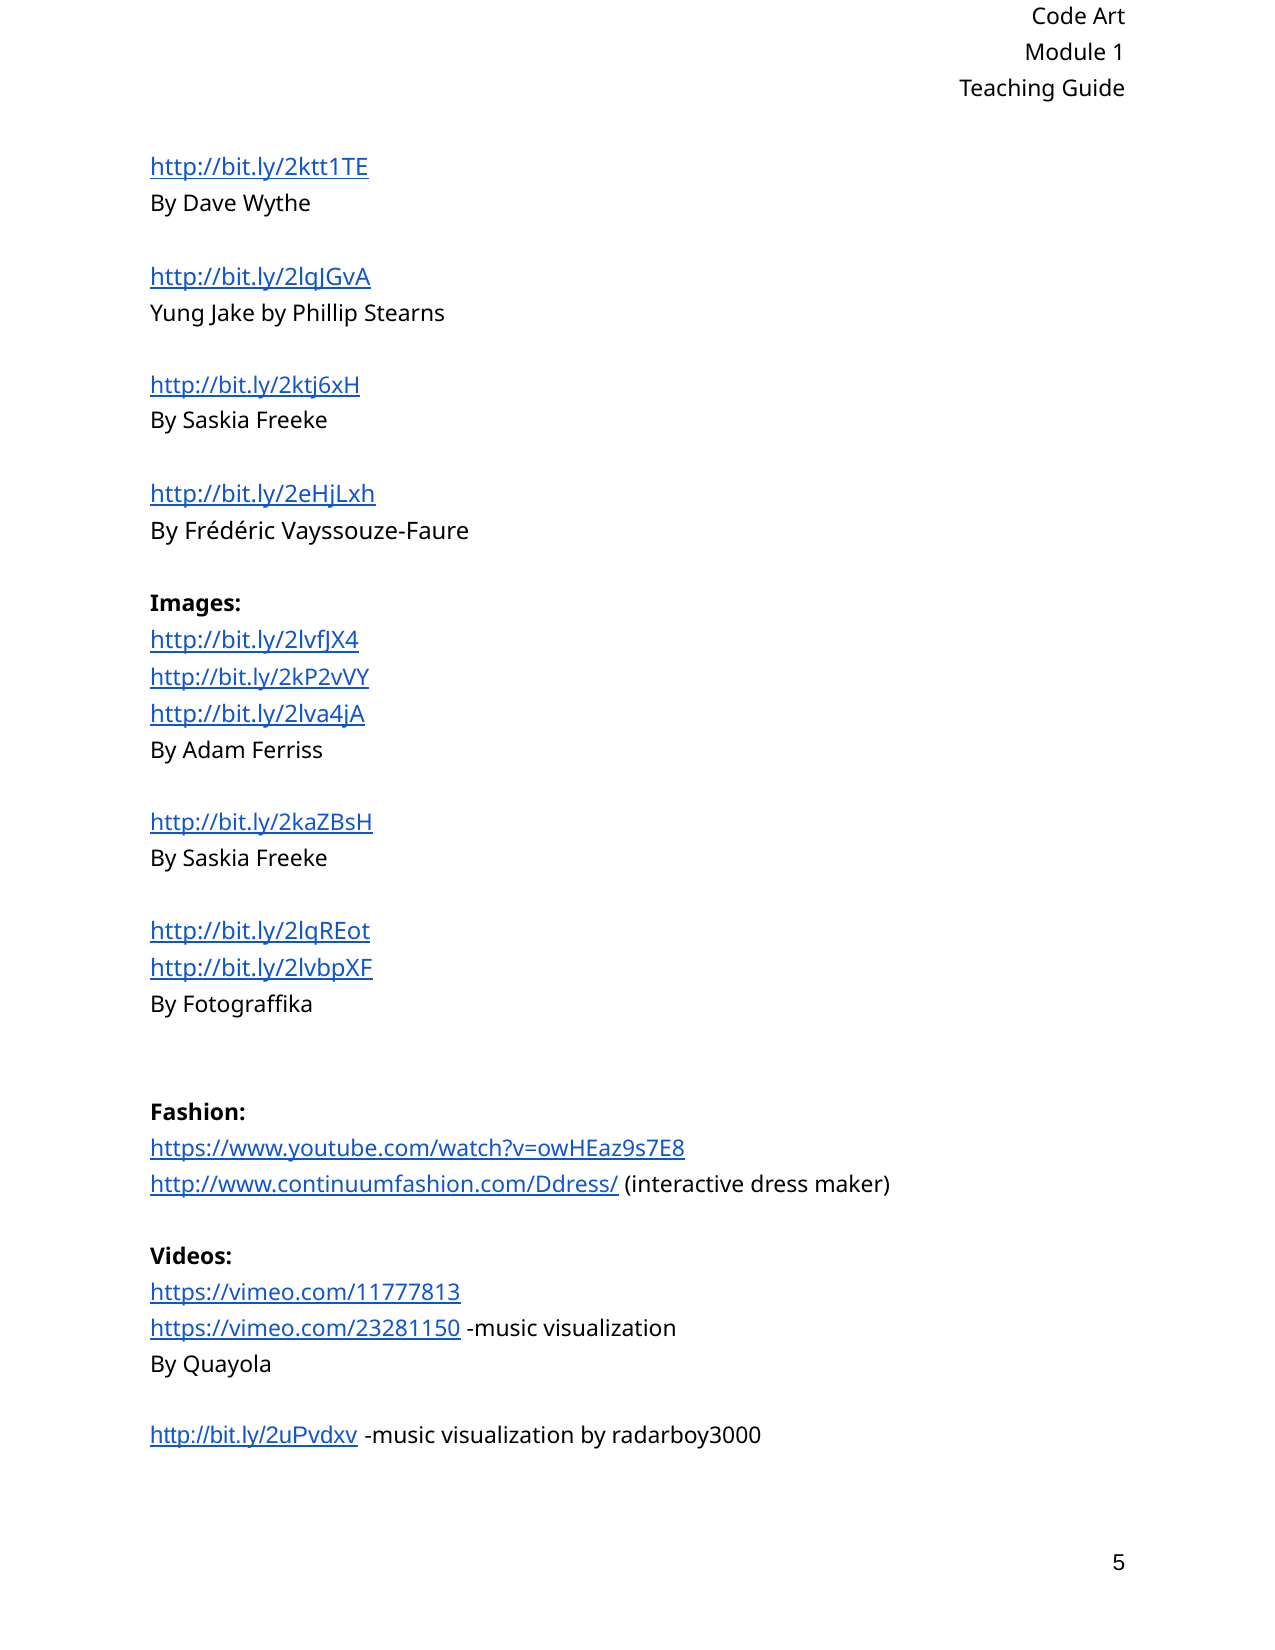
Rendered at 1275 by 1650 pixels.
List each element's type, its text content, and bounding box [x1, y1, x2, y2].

text http://bit.ly/2lqJGvA [150, 259, 1125, 292]
text By Saskia Freeke [150, 842, 1125, 873]
text Fashion: [150, 1096, 1125, 1127]
text http://bit.ly/2ktj6xH [150, 368, 1125, 400]
text By Dave Wythe [150, 187, 1125, 219]
text Yung Jake by Phillip Stearns [150, 297, 1125, 328]
text https://www.youtube.com/watch?v=owHEaz9s7E8 [150, 1132, 1125, 1163]
text By Adam Ferriss [150, 734, 1125, 765]
text By Quayola [150, 1348, 1125, 1379]
text http://bit.ly/2lvfJX4 [150, 623, 1125, 656]
text http://bit.ly/2uPvdxv -music visualization by radarboy3000 [150, 1419, 1125, 1451]
text Videos: [150, 1240, 1125, 1271]
text http://bit.ly/2ktt1TE [150, 150, 1125, 183]
text By Saskia Freeke [150, 404, 1125, 436]
text By Fotograffika [150, 988, 1125, 1019]
text http://www.continuumfashion.com/Ddress/ (interactive dress maker) [150, 1168, 1125, 1199]
text http://bit.ly/2lqREot [150, 913, 1125, 946]
text http://bit.ly/2lva4jA [150, 696, 1125, 729]
text http://bit.ly/2kaZBsH [150, 806, 1125, 837]
text Images: [150, 587, 1125, 618]
text http://bit.ly/2eHjLxh [150, 476, 1125, 509]
text http://bit.ly/2lvbpXF [150, 951, 1125, 983]
text https://vimeo.com/23281150 -music visualization [150, 1312, 1125, 1343]
text http://bit.ly/2kP2vVY [150, 660, 1125, 692]
text By Frédéric Vayssouze-Faure [150, 514, 1125, 546]
text https://vimeo.com/11777813 [150, 1276, 1125, 1307]
